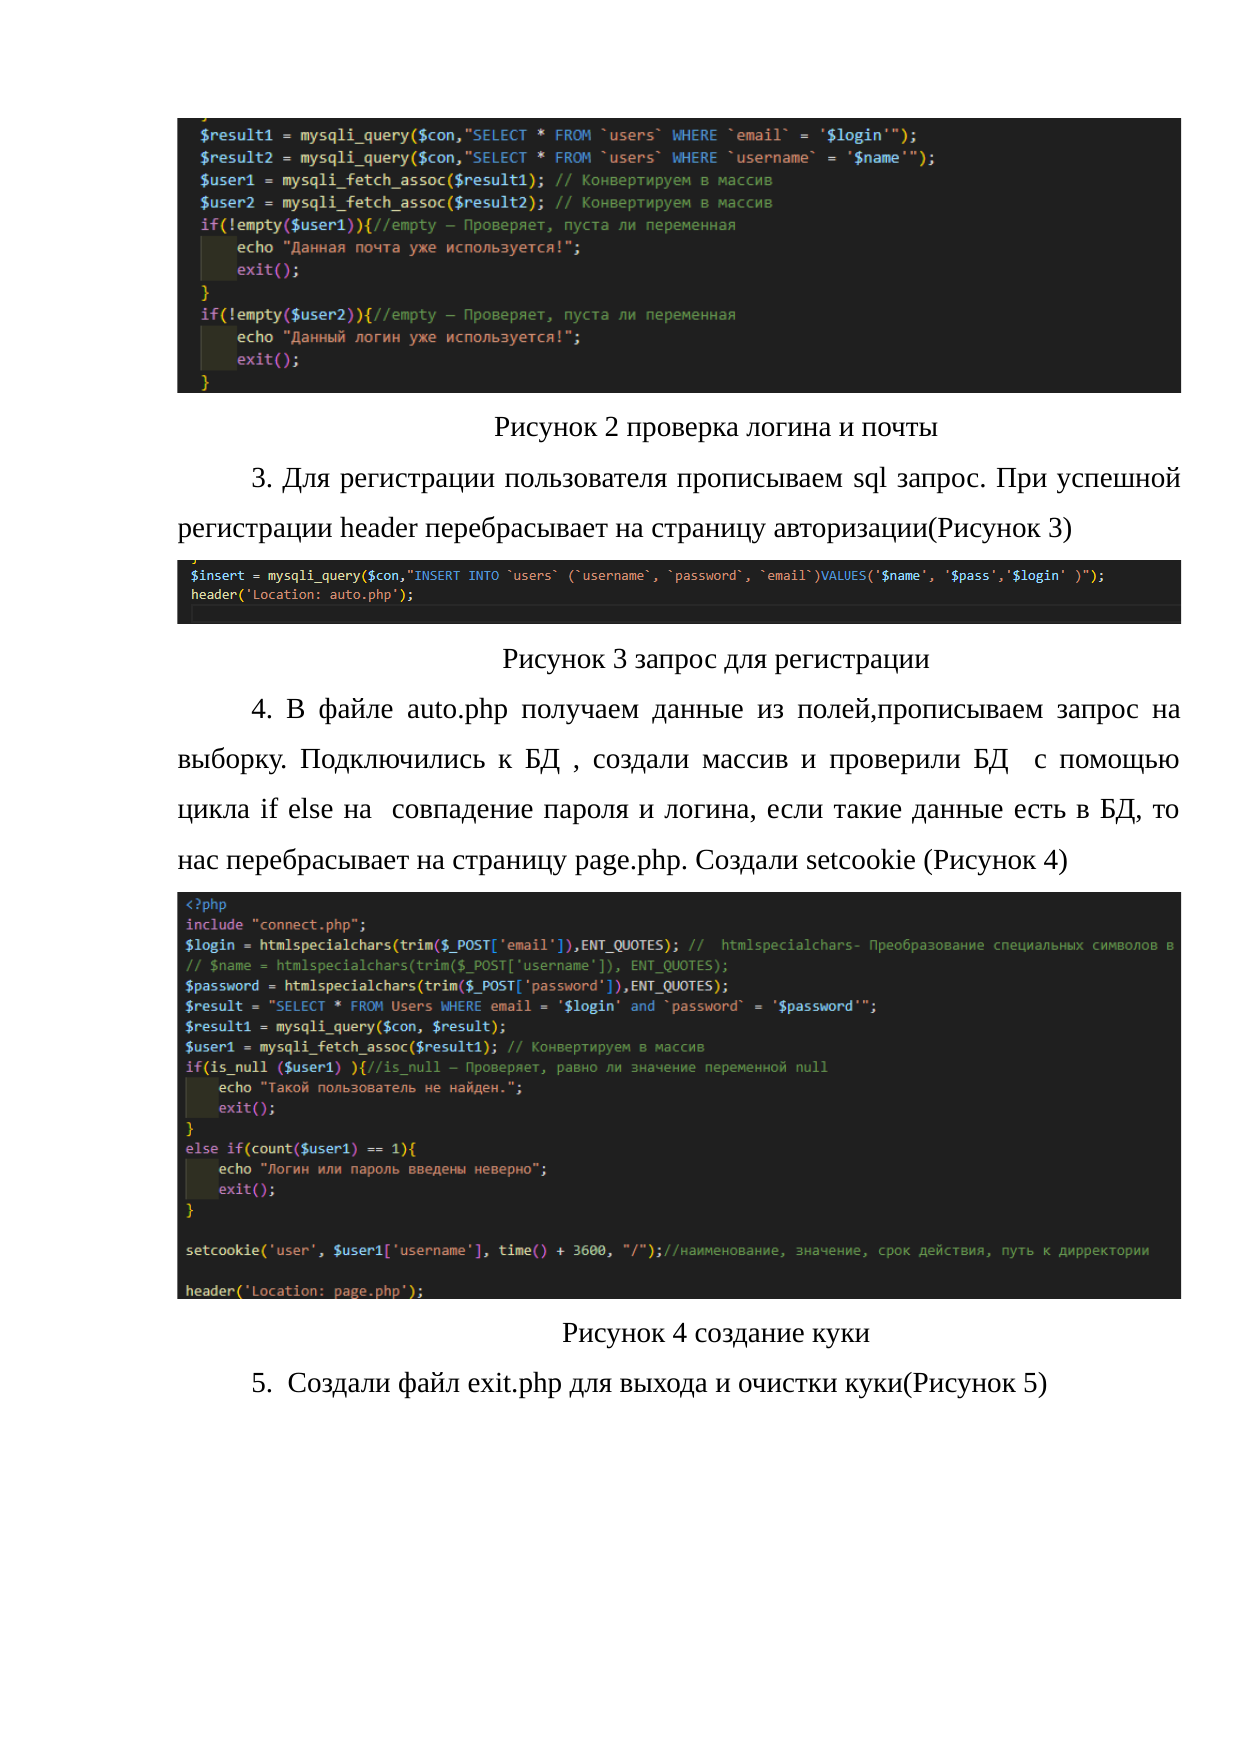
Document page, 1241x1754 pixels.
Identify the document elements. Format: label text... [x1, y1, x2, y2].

text 5. Создали файл exit.php для выхода и очистки куки(Рисунок 5) [177, 1366, 1181, 1399]
text Рисунок 2 проверка логина и почты [177, 393, 1181, 443]
text Рисунок 4 создание куки [177, 1299, 1181, 1349]
picture [177, 560, 1182, 624]
text 4. В файле auto.php получаем данные из полей,прописываем запрос на выборку. Подключились к БД , создали массив и проверили БД с помощью цикла if else на совпадение пароля и логина, если такие данные есть в БД, то нас перебрасывает на страницу page.php. Создали setcookie (Рисунок 4) [177, 691, 1181, 876]
picture [177, 118, 1182, 393]
picture [177, 892, 1182, 1299]
text 3. Для регистрации пользователя прописываем sql запрос. При успешной регистрации header перебрасывает на страницу авторизации(Рисунок 3) [177, 460, 1181, 543]
text Рисунок 3 запрос для регистрации [177, 624, 1181, 674]
